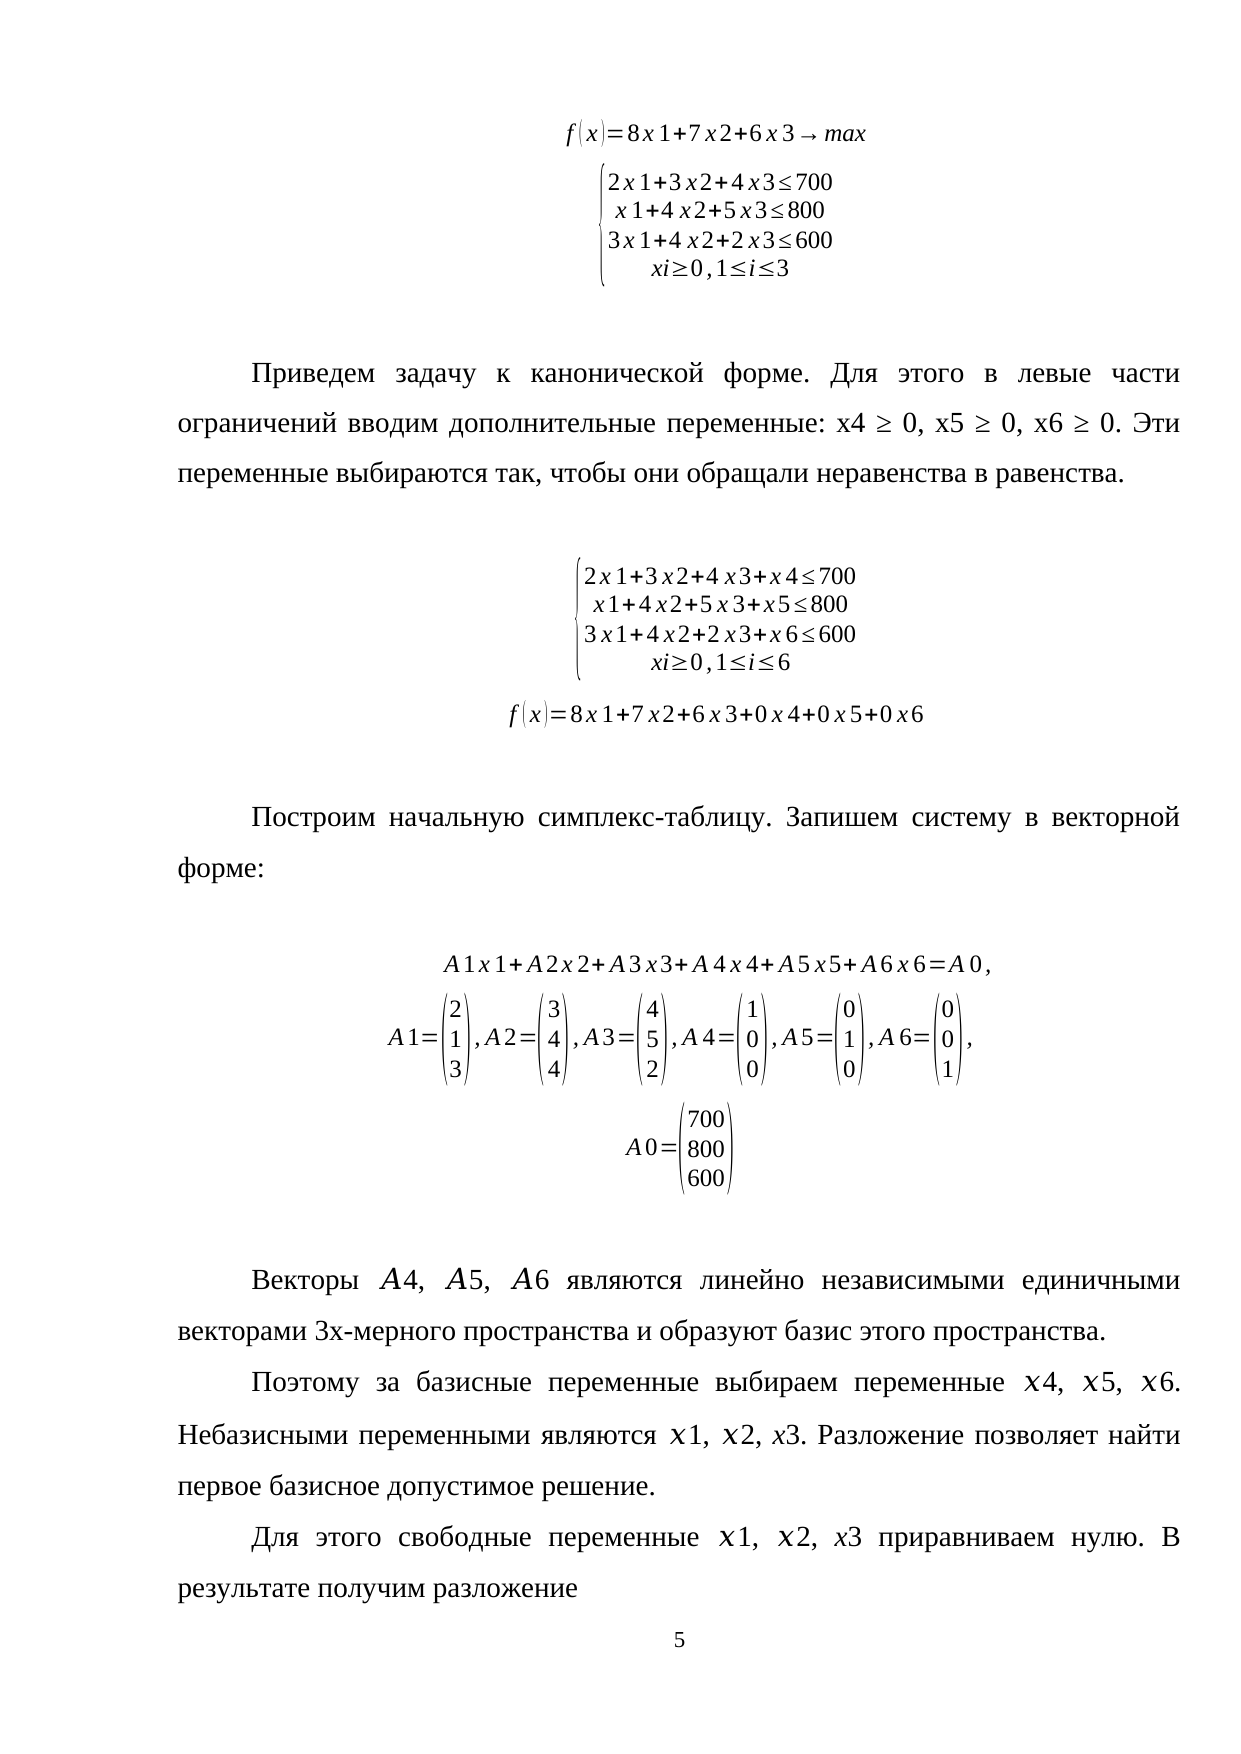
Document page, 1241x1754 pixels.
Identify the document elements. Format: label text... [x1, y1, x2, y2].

text Поэтому за базисные переменные выбираем переменные 𝑥4, 𝑥5, 𝑥6. Небазисными переменными являются 𝑥1, 𝑥2, х3. Разложение позволяет найти первое базисное допустимое решение. [177, 1363, 1181, 1501]
text Векторы 𝐴4, 𝐴5, 𝐴6 являются линейно независимыми единичными векторами 3х-мерного пространства и образуют базис этого пространства. [177, 1261, 1181, 1346]
text Для этого свободные переменные 𝑥1, 𝑥2, х3 приравниваем нулю. В результате получим разложение [177, 1518, 1181, 1603]
text Приведем задачу к канонической форме. Для этого в левые части ограничений вводим дополнительные переменные: х4 ≥ 0, х5 ≥ 0, х6 ≥ 0. Эти переменные выбираются так, чтобы они обращали неравенства в равенства. [177, 355, 1181, 489]
text Построим начальную симплекс-таблицу. Запишем систему в векторной форме: [177, 799, 1181, 883]
